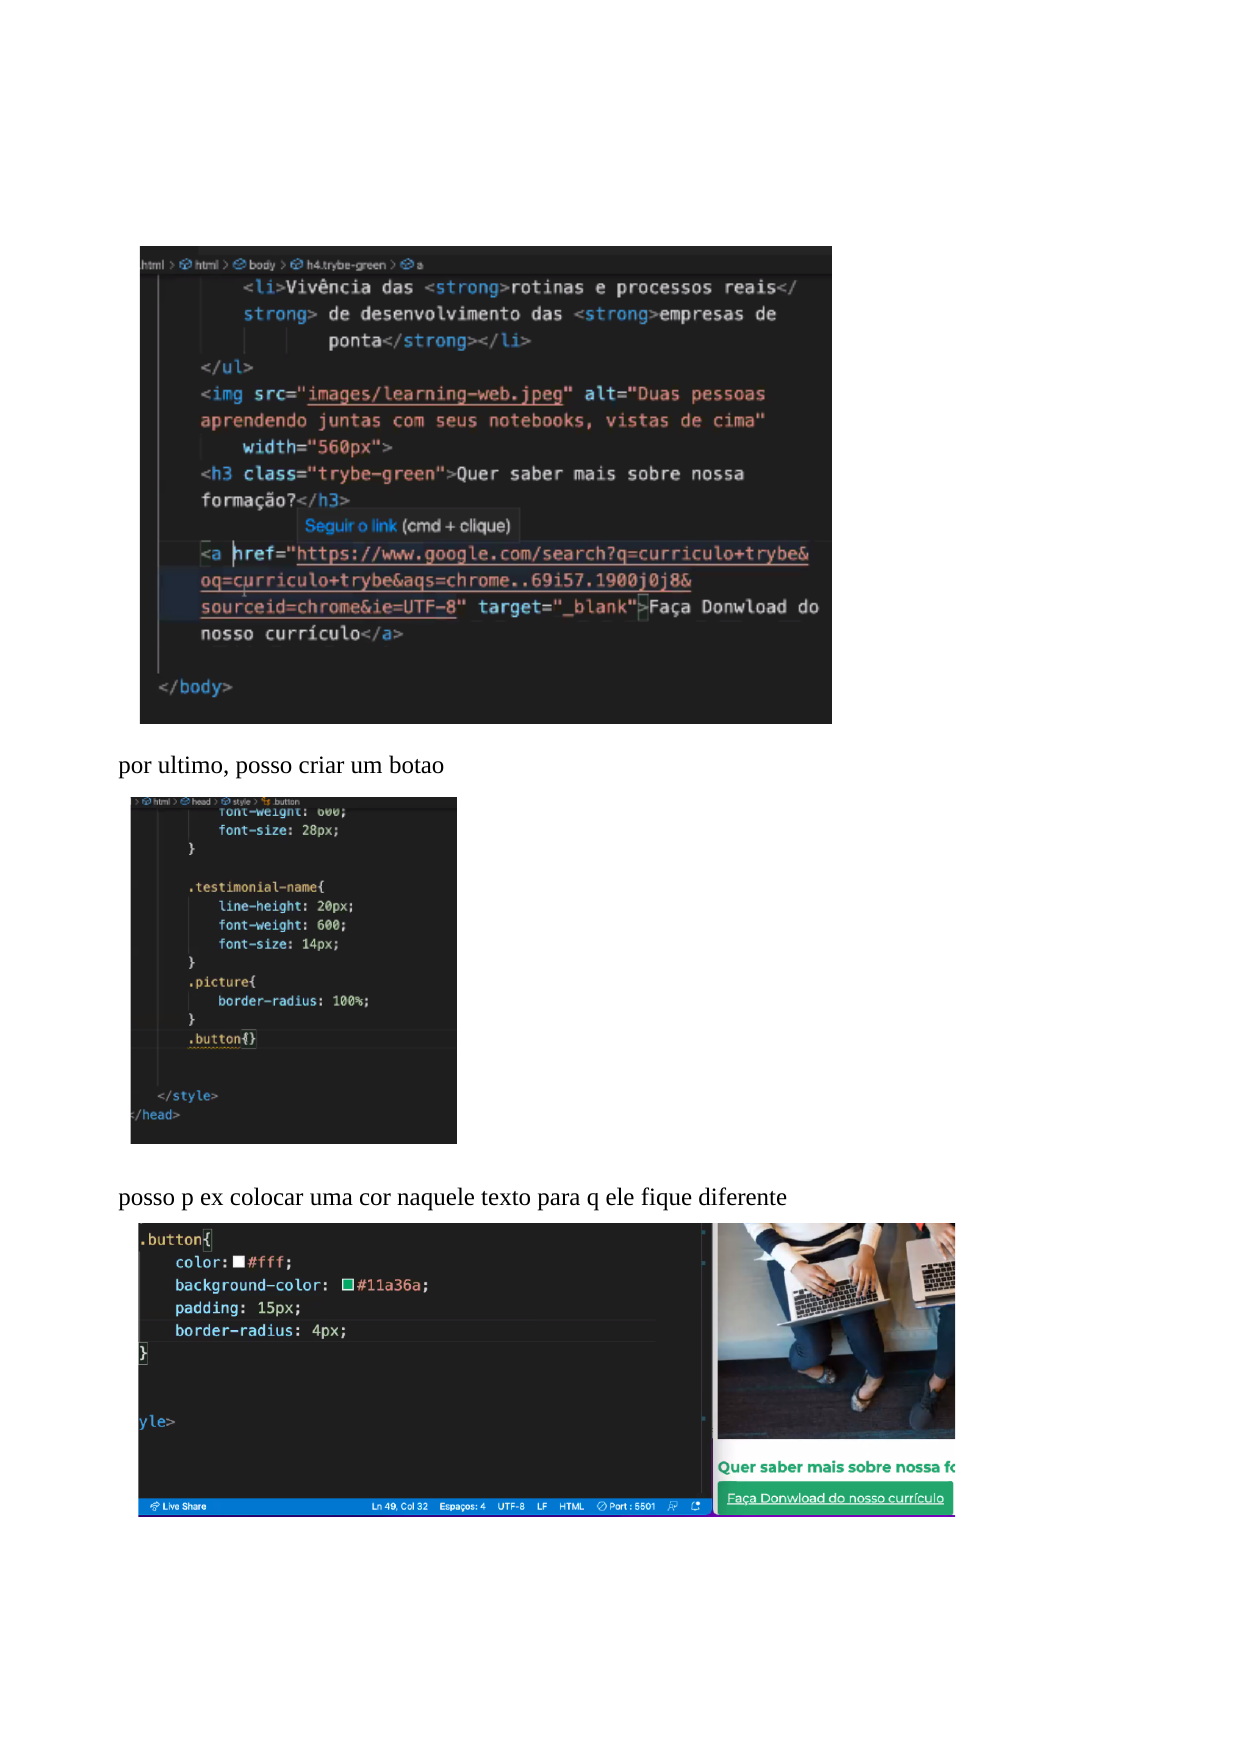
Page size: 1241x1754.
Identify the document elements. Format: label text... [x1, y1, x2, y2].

picture [139, 246, 832, 724]
picture [138, 1223, 955, 1517]
text posso p ex colocar uma cor naquele texto para q ele fique diferente [118, 1182, 1122, 1211]
picture [130, 797, 457, 1144]
text por ultimo, posso criar um botao [118, 751, 1122, 779]
